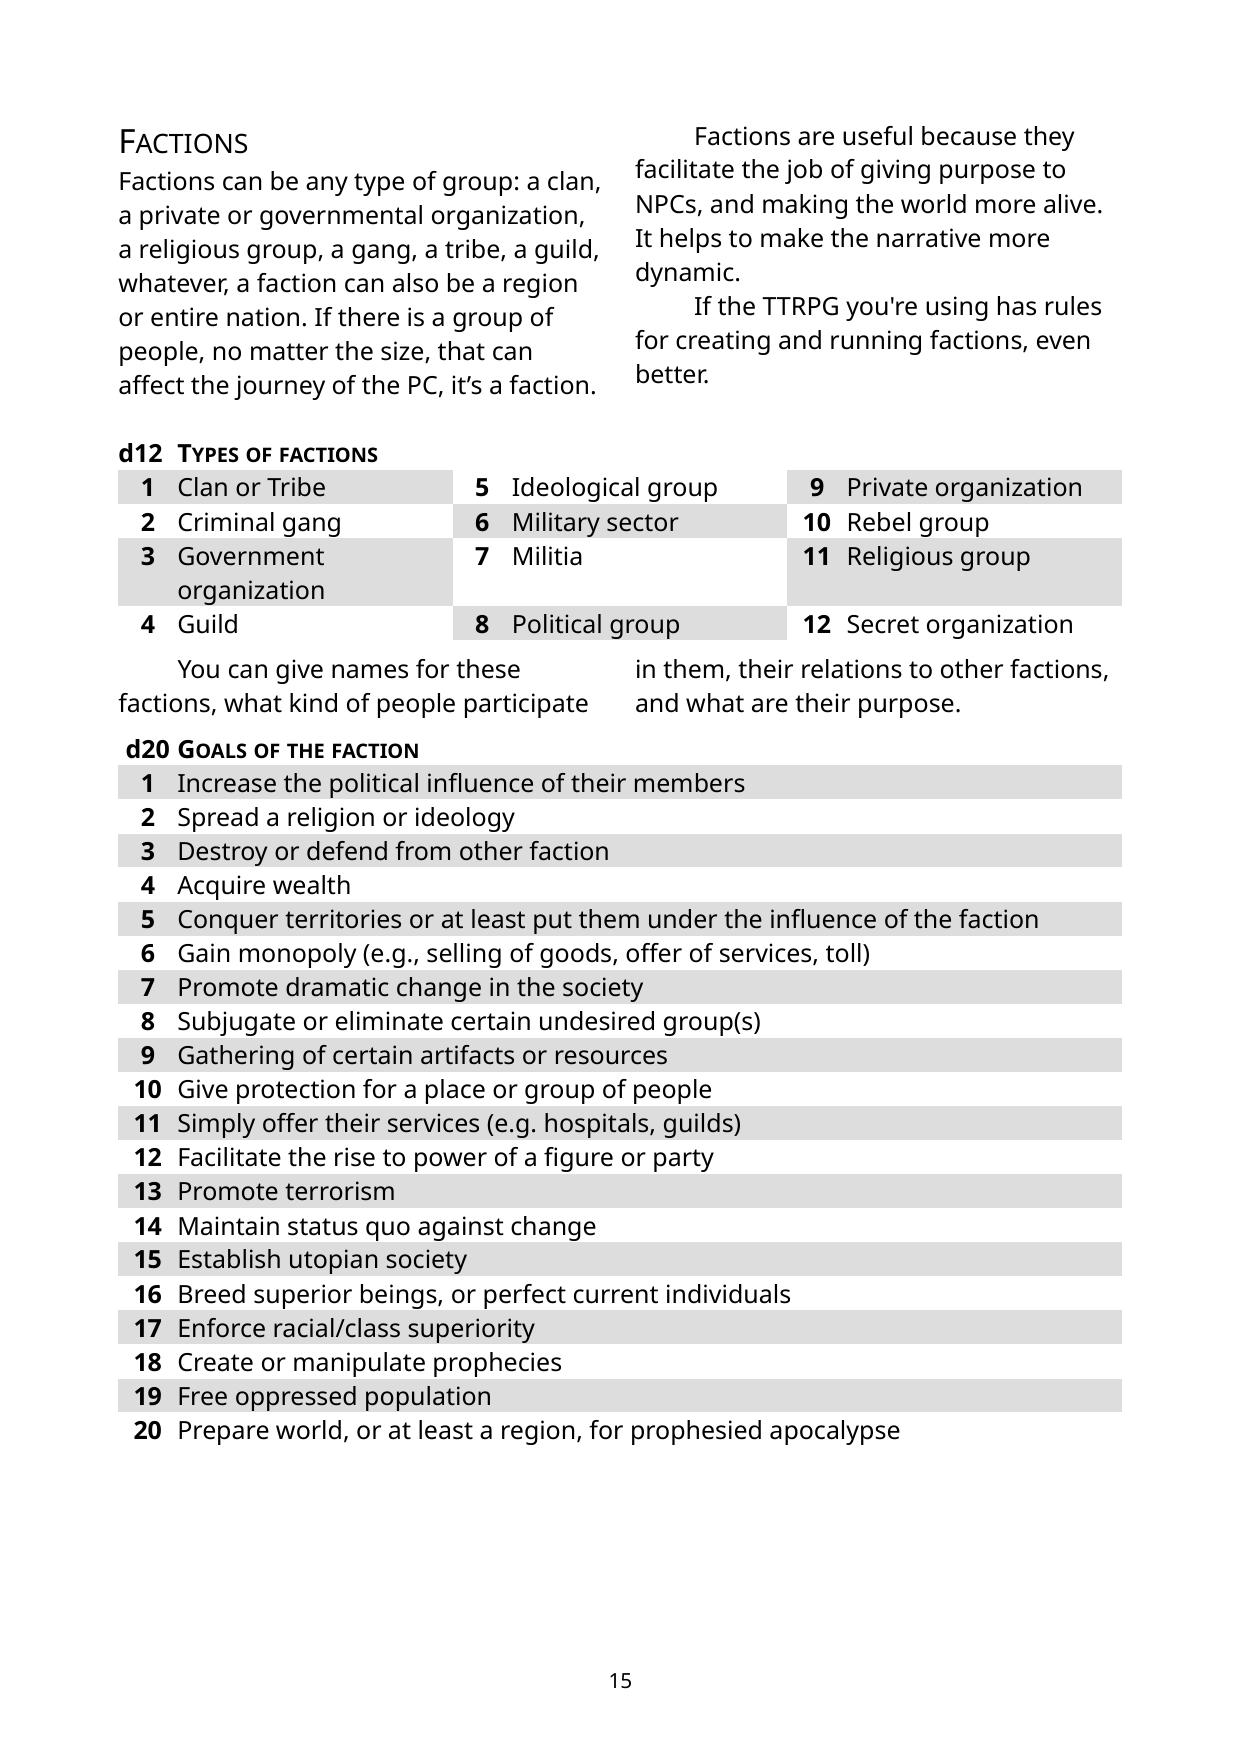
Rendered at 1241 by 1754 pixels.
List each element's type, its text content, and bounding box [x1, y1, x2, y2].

table_cell Increase the political influence of their members [177, 765, 1122, 799]
table_cell 14 [118, 1208, 177, 1242]
table_cell 4 [118, 868, 177, 902]
table_cell 11 [787, 538, 846, 606]
table_cell 9 [787, 470, 846, 504]
table_cell Religious group [846, 538, 1122, 606]
table_cell 6 [118, 936, 177, 970]
text If the TTRPG you're using has rules for creating and running factions, even better. [635, 288, 1122, 391]
table_cell 12 [787, 606, 846, 640]
table_cell Establish utopian society [177, 1242, 1122, 1276]
table_cell Government organization [177, 538, 453, 606]
text You can give names for these factions, what kind of people participate [118, 652, 605, 720]
table_cell 2 [118, 504, 177, 538]
table_cell Prepare world, or at least a region, for prophesied apocalypse [177, 1413, 1122, 1447]
text Factions are useful because they facilitate the job of giving purpose to NPCs, and making the world more alive. It helps to make the narrative more dynamic. [635, 118, 1122, 288]
table_cell Criminal gang [177, 504, 453, 538]
table_cell 2 [118, 799, 177, 833]
table_cell 10 [118, 1072, 177, 1106]
subtitle Factions [118, 118, 605, 163]
table_cell 13 [118, 1174, 177, 1208]
table_cell Rebel group [846, 504, 1122, 538]
table_cell Enforce racial/class superiority [177, 1310, 1122, 1344]
table_cell Acquire wealth [177, 868, 1122, 902]
table_cell 15 [118, 1242, 177, 1276]
table_cell 7 [453, 538, 512, 606]
table_header d20 [118, 731, 177, 765]
text in them, their relations to other factions, and what are their purpose. [635, 652, 1122, 720]
table_cell Clan or Tribe [177, 470, 453, 504]
table_cell 4 [118, 606, 177, 640]
table_cell 3 [118, 538, 177, 606]
table_cell 17 [118, 1310, 177, 1344]
table_cell Free oppressed population [177, 1379, 1122, 1412]
table_cell Give protection for a place or group of people [177, 1072, 1122, 1106]
table_cell Breed superior beings, or perfect current individuals [177, 1276, 1122, 1310]
table_cell 9 [118, 1038, 177, 1072]
table_cell Private organization [846, 470, 1122, 504]
table_header d12 [118, 436, 177, 470]
table_cell Promote terrorism [177, 1174, 1122, 1208]
table_cell Gathering of certain artifacts or resources [177, 1038, 1122, 1072]
table_cell Guild [177, 606, 453, 640]
table_cell Secret organization [846, 606, 1122, 640]
table_cell Subjugate or eliminate certain undesired group(s) [177, 1004, 1122, 1038]
table_cell Simply offer their services (e.g. hospitals, guilds) [177, 1106, 1122, 1140]
table_cell 11 [118, 1106, 177, 1140]
table_cell 16 [118, 1276, 177, 1310]
table_cell 1 [118, 765, 177, 799]
table_cell Ideological group [512, 470, 787, 504]
table_cell 5 [453, 470, 512, 504]
table_cell 12 [118, 1140, 177, 1174]
table_cell Spread a religion or ideology [177, 799, 1122, 833]
table_cell 7 [118, 970, 177, 1004]
table_cell Promote dramatic change in the society [177, 970, 1122, 1004]
table_cell Destroy or defend from other faction [177, 834, 1122, 867]
table_cell Facilitate the rise to power of a figure or party [177, 1140, 1122, 1174]
table_cell 20 [118, 1413, 177, 1447]
table_cell 10 [787, 504, 846, 538]
table_cell Conquer territories or at least put them under the influence of the faction [177, 902, 1122, 936]
table_cell Military sector [512, 504, 787, 538]
table_cell Political group [512, 606, 787, 640]
text Factions can be any type of group: a clan, a private or governmental organization, a religious group, a gang, a tribe, a guild, whatever, a faction can also be a region or entire nation. If there is a group of people, no matter the size, that can affect the journey of the PC, it’s a faction. [118, 163, 605, 402]
table_cell 5 [118, 902, 177, 936]
table_cell 3 [118, 834, 177, 867]
table_cell Gain monopoly (e.g., selling of goods, offer of services, toll) [177, 936, 1122, 970]
table_cell 19 [118, 1379, 177, 1412]
table_cell 18 [118, 1344, 177, 1378]
table_cell Create or manipulate prophecies [177, 1344, 1122, 1378]
table_header Types of factions [177, 436, 1122, 470]
table_header Goals of the faction [177, 731, 1122, 765]
table_cell Militia [512, 538, 787, 606]
table_cell 8 [453, 606, 512, 640]
table_cell 8 [118, 1004, 177, 1038]
table_cell 1 [118, 470, 177, 504]
table_cell Maintain status quo against change [177, 1208, 1122, 1242]
table_cell 6 [453, 504, 512, 538]
